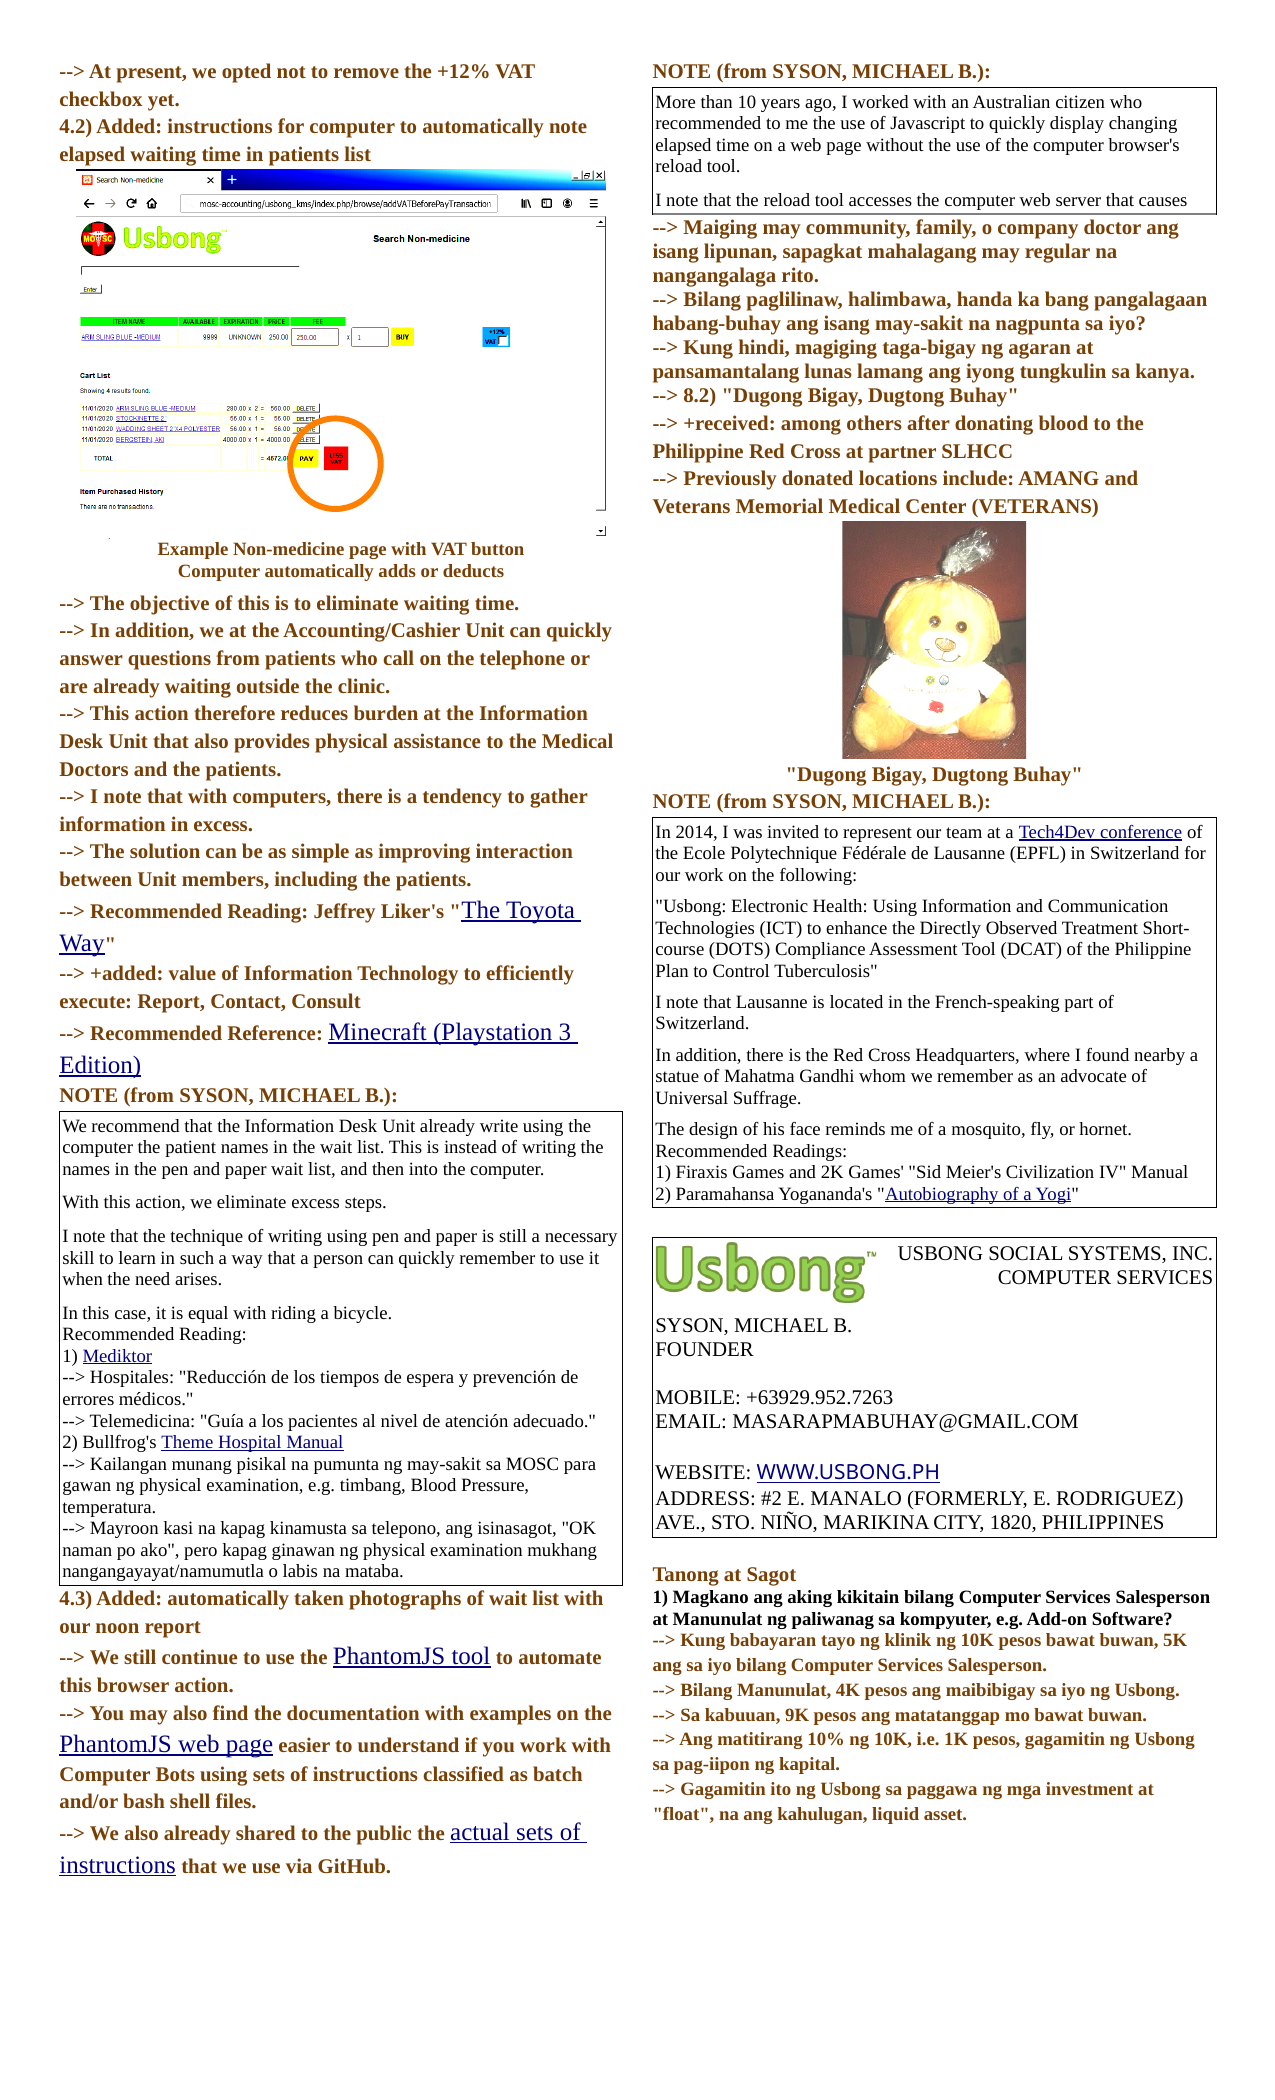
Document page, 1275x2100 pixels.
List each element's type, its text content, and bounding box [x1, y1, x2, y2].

text --> You may also find the documentation with examples on the PhantomJS web page easier to understand if you work with Computer Bots using sets of instructions classified as batch and/or bash shell files. [59, 1701, 623, 1813]
text 4.2) Added: instructions for computer to automatically note elapsed waiting time in patients list [59, 114, 623, 166]
picture [655, 1242, 877, 1303]
text --> +added: value of Information Technology to efficiently execute: Report, Contact, Consult --> Recommended Reference: Minecraft (Playstation 3 Edition) [59, 961, 623, 1079]
text --> +received: among others after donating blood to the Philippine Red Cross at partner SLHCC [652, 411, 1216, 463]
text --> 8.2) "Dugong Bigay, Dugtong Buhay" [652, 383, 1216, 407]
text --> In addition, we at the Accounting/Cashier Unit can quickly answer questions from patients who call on the telephone or are already waiting outside the clinic. [59, 618, 623, 698]
text --> Maiging may community, family, o company doctor ang isang lipunan, sapagkat mahalagang may regular na nangangalaga rito. --> Bilang paglilinaw, halimbawa, handa ka bang pangalagaan habang-buhay ang isang may-sakit na nagpunta sa iyo? --> Kung hindi, magiging taga-bigay ng agaran at pansamantalang lunas lamang ang iyong tungkulin sa kanya. [652, 215, 1216, 383]
text Example Non-medicine page with VAT button [59, 538, 623, 560]
text 4.3) Added: automatically taken photographs of wait list with our noon report [59, 1586, 623, 1638]
table_header USBONG SOCIAL SYSTEMS, INC. COMPUTER SERVICES SYSON, MICHAEL B. FOUNDER MOBILE: +63929.952.7263 EMAIL: MASARAPMABUHAY@GMAIL.COM WEBSITE: WWW.USBONG.PH ADDRESS: #2 E. MANALO (FORMERLY, E. RODRIGUEZ) AVE., STO. NIÑO, MARIKINA CITY, 1820, PHILIPPINES [653, 1238, 1216, 1537]
text --> The objective of this is to eliminate waiting time. [59, 591, 623, 615]
table_header We recommend that the Information Desk Unit already write using the computer the patient names in the wait list. This is instead of writing the names in the pen and paper wait list, and then into the computer. With this action, we eliminate excess steps. I note that the technique of writing using pen and paper is still a necessary skill to learn in such a way that a person can quickly remember to use it when the need arises. In this case, it is equal with riding a bicycle. Recommended Reading: 1) Mediktor --> Hospitales: "Reducción de los tiempos de espera y prevención de errores médicos." --> Telemedicina: "Guía a los pacientes al nivel de atención adecuado." 2) Bullfrog's Theme Hospital Manual --> Kailangan munang pisikal na pumunta ng may-sakit sa MOSC para gawan ng physical examination, e.g. timbang, Blood Pressure, temperatura. --> Mayroon kasi na kapag kinamusta sa telepono, ang isinasagot, "OK naman po ako", pero kapag ginawan ng physical examination mukhang nangangayayat/namumutla o labis na mataba. [60, 1112, 622, 1585]
text --> At present, we opted not to remove the +12% VAT checkbox yet. [59, 59, 623, 111]
table_header In 2014, I was invited to represent our team at a Tech4Dev conference of the Ecole Polytechnique Fédérale de Lausanne (EPFL) in Switzerland for our work on the following: "Usbong: Electronic Health: Using Information and Communication Technologies (ICT) to enhance the Directly Observed Treatment Short-course (DOTS) Compliance Assessment Tool (DCAT) of the Philippine Plan to Control Tuberculosis" I note that Lausanne is located in the French-speaking part of Switzerland. In addition, there is the Red Cross Headquarters, where I found nearby a statue of Mahatma Gandhi whom we remember as an advocate of Universal Suffrage. The design of his face reminds me of a mosquito, fly, or hornet. Recommended Readings: 1) Firaxis Games and 2K Games' "Sid Meier's Civilization IV" Manual 2) Paramahansa Yogananda's "Autobiography of a Yogi" [653, 818, 1216, 1207]
text --> We still continue to use the PhantomJS tool to automate this browser action. [59, 1641, 623, 1697]
text NOTE (from SYSON, MICHAEL B.): [652, 789, 1216, 813]
text --> Previously donated locations include: AMANG and Veterans Memorial Medical Center (VETERANS) [652, 466, 1216, 518]
text --> I note that with computers, there is a tendency to gather information in excess. --> The solution can be as simple as improving interaction between Unit members, including the patients. --> Recommended Reading: Jeffrey Liker's "The Toyota Way" [59, 784, 623, 957]
text Computer automatically adds or deducts [59, 560, 623, 581]
text --> This action therefore reduces burden at the Information Desk Unit that also provides physical assistance to the Medical Doctors and the patients. [59, 701, 623, 781]
subtitle 1) Magkano ang aking kikitain bilang Computer Services Salesperson at Manunulat ng paliwanag sa kompyuter, e.g. Add-on Software? [652, 1586, 1216, 1629]
subtitle Tanong at Sagot [652, 1562, 1216, 1586]
text --> We also already shared to the public the actual sets of instructions that we use via GitHub. [59, 1817, 623, 1879]
text --> Kung babayaran tayo ng klinik ng 10K pesos bawat buwan, 5K ang sa iyo bilang Computer Services Salesperson. --> Bilang Manunulat, 4K pesos ang maibibigay sa iyo ng Usbong. --> Sa kabuuan, 9K pesos ang matatanggap mo bawat buwan. --> Ang matitirang 10% ng 10K, i.e. 1K pesos, gagamitin ng Usbong sa pag-iipon ng kapital. --> Gagamitin ito ng Usbong sa paggawa ng mga investment at "float", na ang kahulugan, liquid asset. [652, 1629, 1216, 1824]
text NOTE (from SYSON, MICHAEL B.): [652, 59, 1216, 83]
text "Dugong Bigay, Dugtong Buhay" [652, 762, 1216, 786]
text NOTE (from SYSON, MICHAEL B.): [59, 1083, 623, 1107]
table_header More than 10 years ago, I worked with an Australian citizen who recommended to me the use of Javascript to quickly display changing elapsed time on a web page without the use of the computer browser's reload tool. I note that the reload tool accesses the computer web server that causes [653, 88, 1216, 213]
